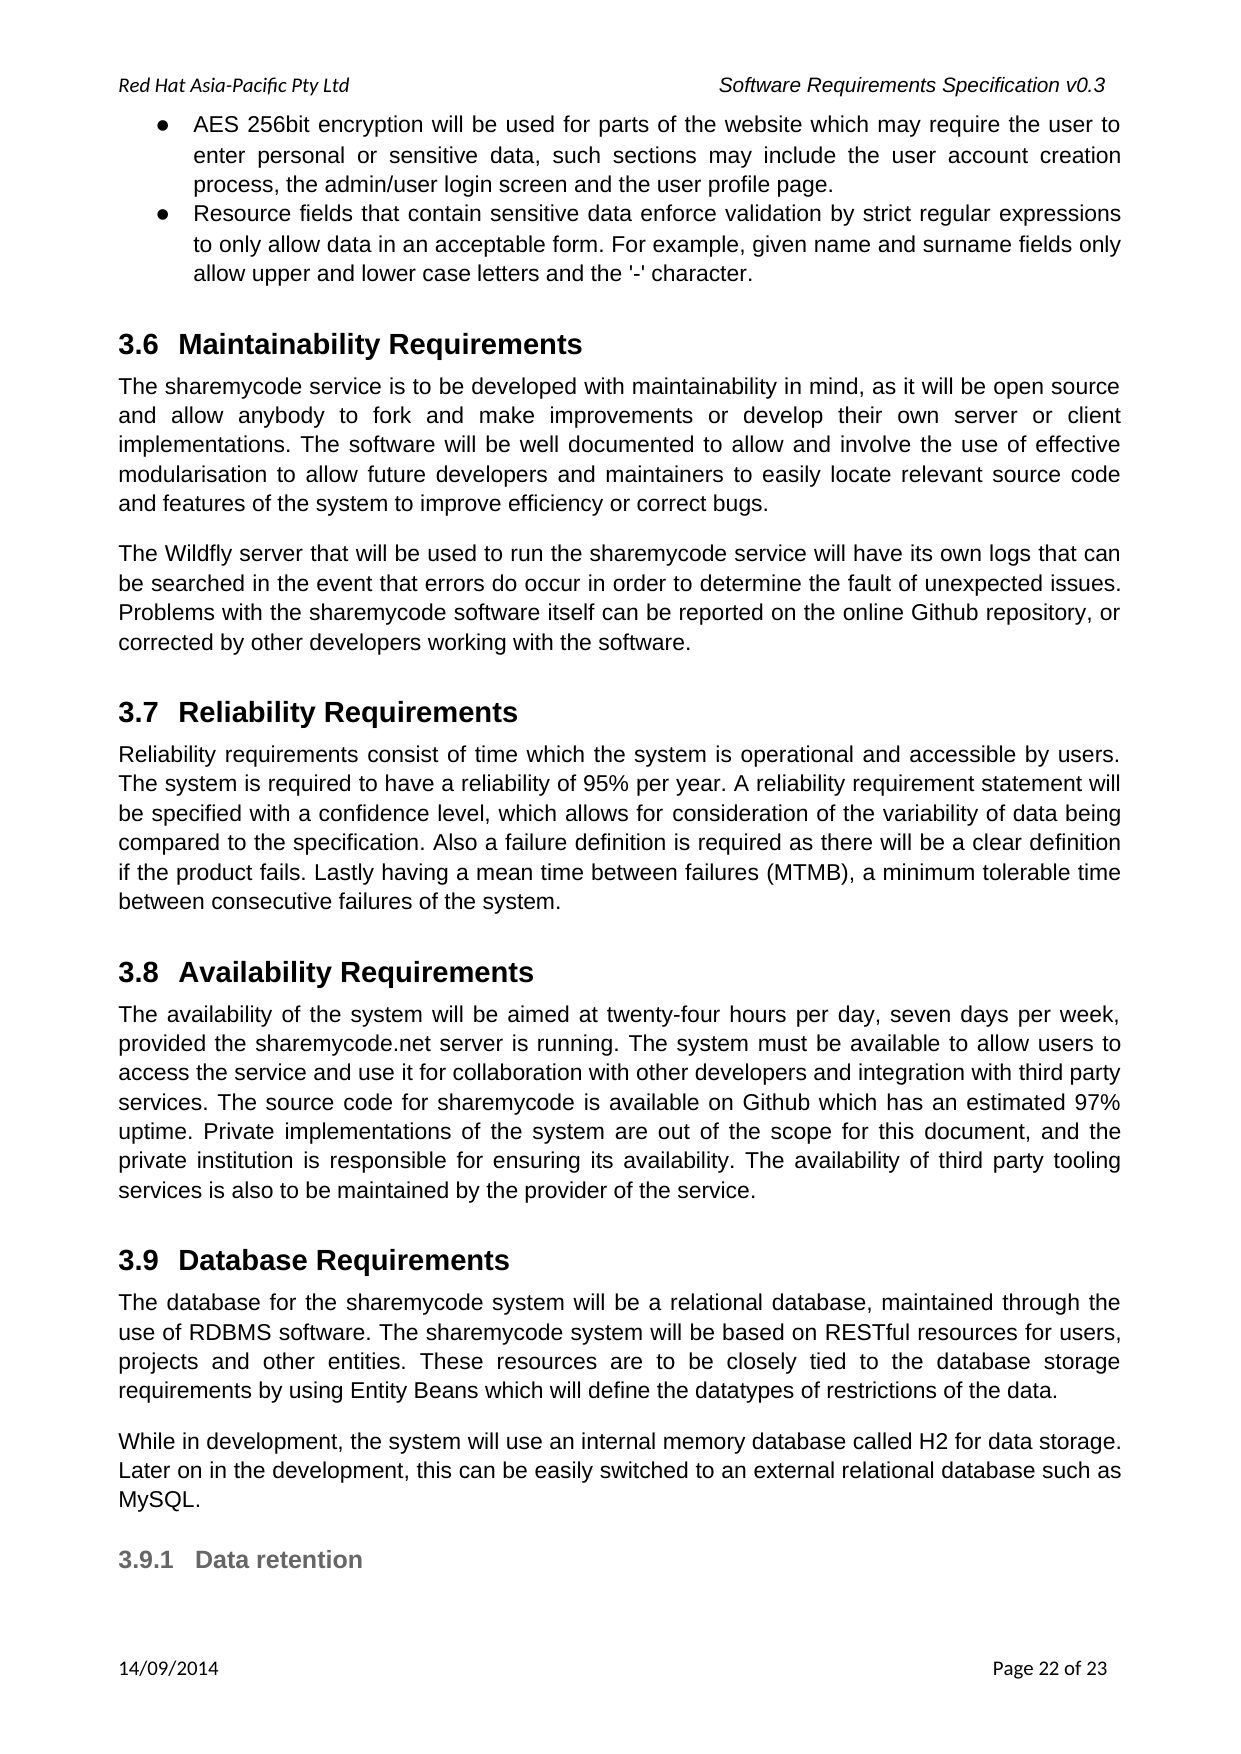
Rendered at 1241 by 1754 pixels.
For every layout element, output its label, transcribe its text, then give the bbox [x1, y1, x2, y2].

subtitle Availability Requirements [118, 956, 1122, 988]
subtitle Reliability Requirements [118, 696, 1122, 729]
subtitle Maintainability Requirements [118, 328, 1122, 360]
list AES 256bit encryption will be used for parts of the website which may require the user to enter personal or sensitive data, such sections may include the user account creation process, the admin/user login screen and the user profile page. [156, 112, 1122, 197]
text Reliability requirements consist of time which the system is operational and accessible by users. The system is required to have a reliability of 95% per year. A reliability requirement statement will be specified with a confidence level, which allows for consideration of the variability of data being compared to the specification. Also a failure definition is required as there will be a clear definition if the product fails. Lastly having a mean time between failures (MTMB), a minimum tolerable time between consecutive failures of the system. [118, 742, 1122, 914]
text While in development, the system will use an internal memory database called H2 for data storage. Later on in the development, this can be easily switched to an external relational database such as MySQL. [118, 1428, 1122, 1513]
text The Wildfly server that will be used to run the sharemycode service will have its own logs that can be searched in the event that errors do occur in order to determine the fault of unexpected issues. Problems with the sharemycode software itself can be reported on the online Github repository, or corrected by other developers working with the software. [118, 541, 1122, 655]
text The availability of the system will be aimed at twenty-four hours per day, seven days per week, provided the sharemycode.net server is running. The system must be available to allow users to access the service and use it for collaboration with other developers and integration with third party services. The source code for sharemycode is available on Github which has an estimated 97% uptime. Private implementations of the system are out of the scope for this document, and the private institution is responsible for ensuring its availability. The availability of third party tooling services is also to be maintained by the provider of the service. [118, 1001, 1122, 1203]
list Resource fields that contain sensitive data enforce validation by strict regular expressions to only allow data in an acceptable form. For example, given name and surname fields only allow upper and lower case letters and the '-' character. [156, 201, 1122, 286]
text The sharemycode service is to be developed with maintainability in mind, as it will be open source and allow anybody to fork and make improvements or develop their own server or client implementations. The software will be well documented to allow and involve the use of effective modularisation to allow future developers and maintainers to easily locate relevant source code and features of the system to improve efficiency or correct bugs. [118, 373, 1122, 516]
subtitle Data retention [118, 1546, 1122, 1574]
text The database for the sharemycode system will be a relational database, maintained through the use of RDBMS software. The sharemycode system will be based on RESTful resources for users, projects and other entities. These resources are to be closely tied to the database storage requirements by using Entity Beans which will define the datatypes of restrictions of the data. [118, 1290, 1122, 1404]
subtitle Database Requirements [118, 1244, 1122, 1277]
